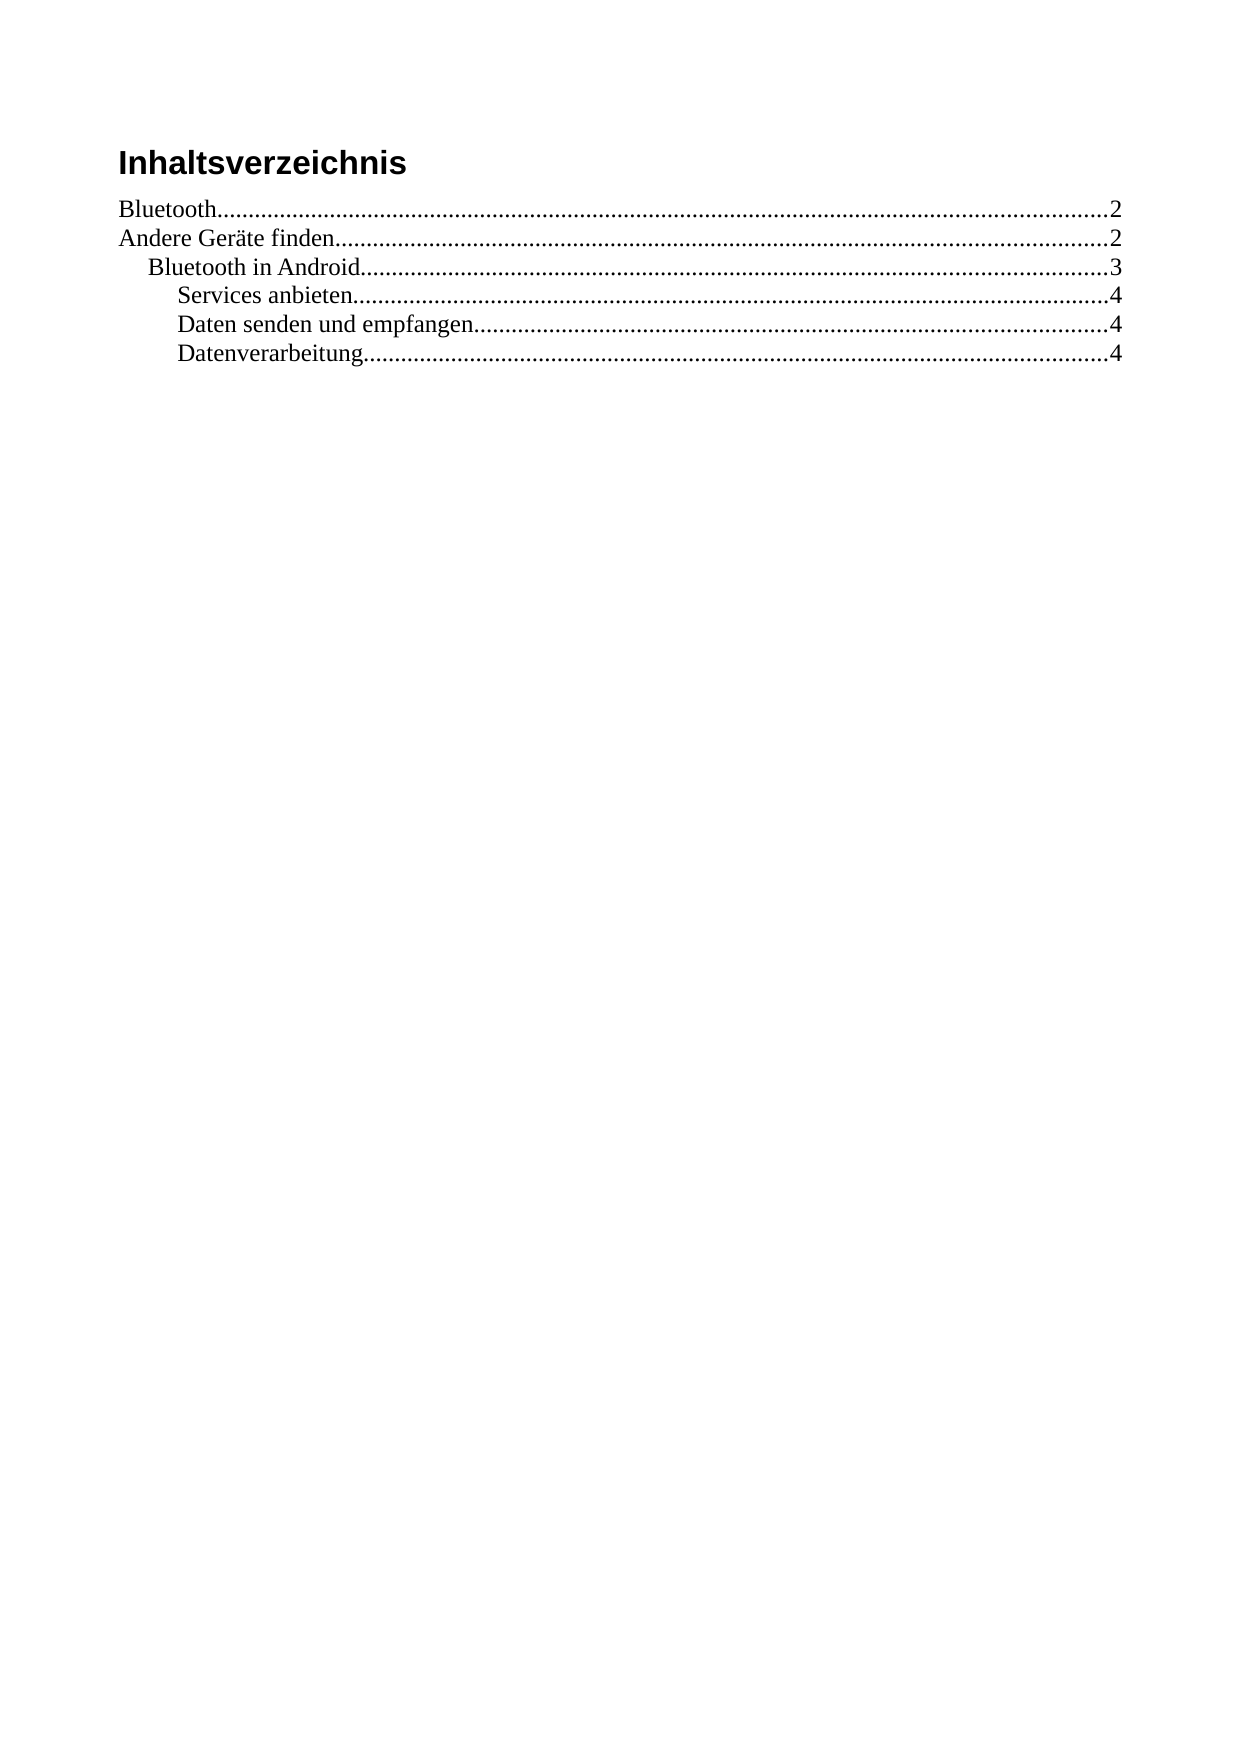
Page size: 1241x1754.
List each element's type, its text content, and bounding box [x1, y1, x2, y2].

text Bluetooth 2 [118, 194, 1122, 223]
text Datenverarbeitung 4 [177, 338, 1122, 367]
text Services anbieten 4 [177, 280, 1122, 309]
text Bluetooth in Android 3 [148, 252, 1122, 280]
text Daten senden und empfangen 4 [177, 309, 1122, 338]
subtitle Inhaltsverzeichnis [118, 143, 1122, 182]
text Andere Geräte finden 2 [118, 223, 1122, 252]
